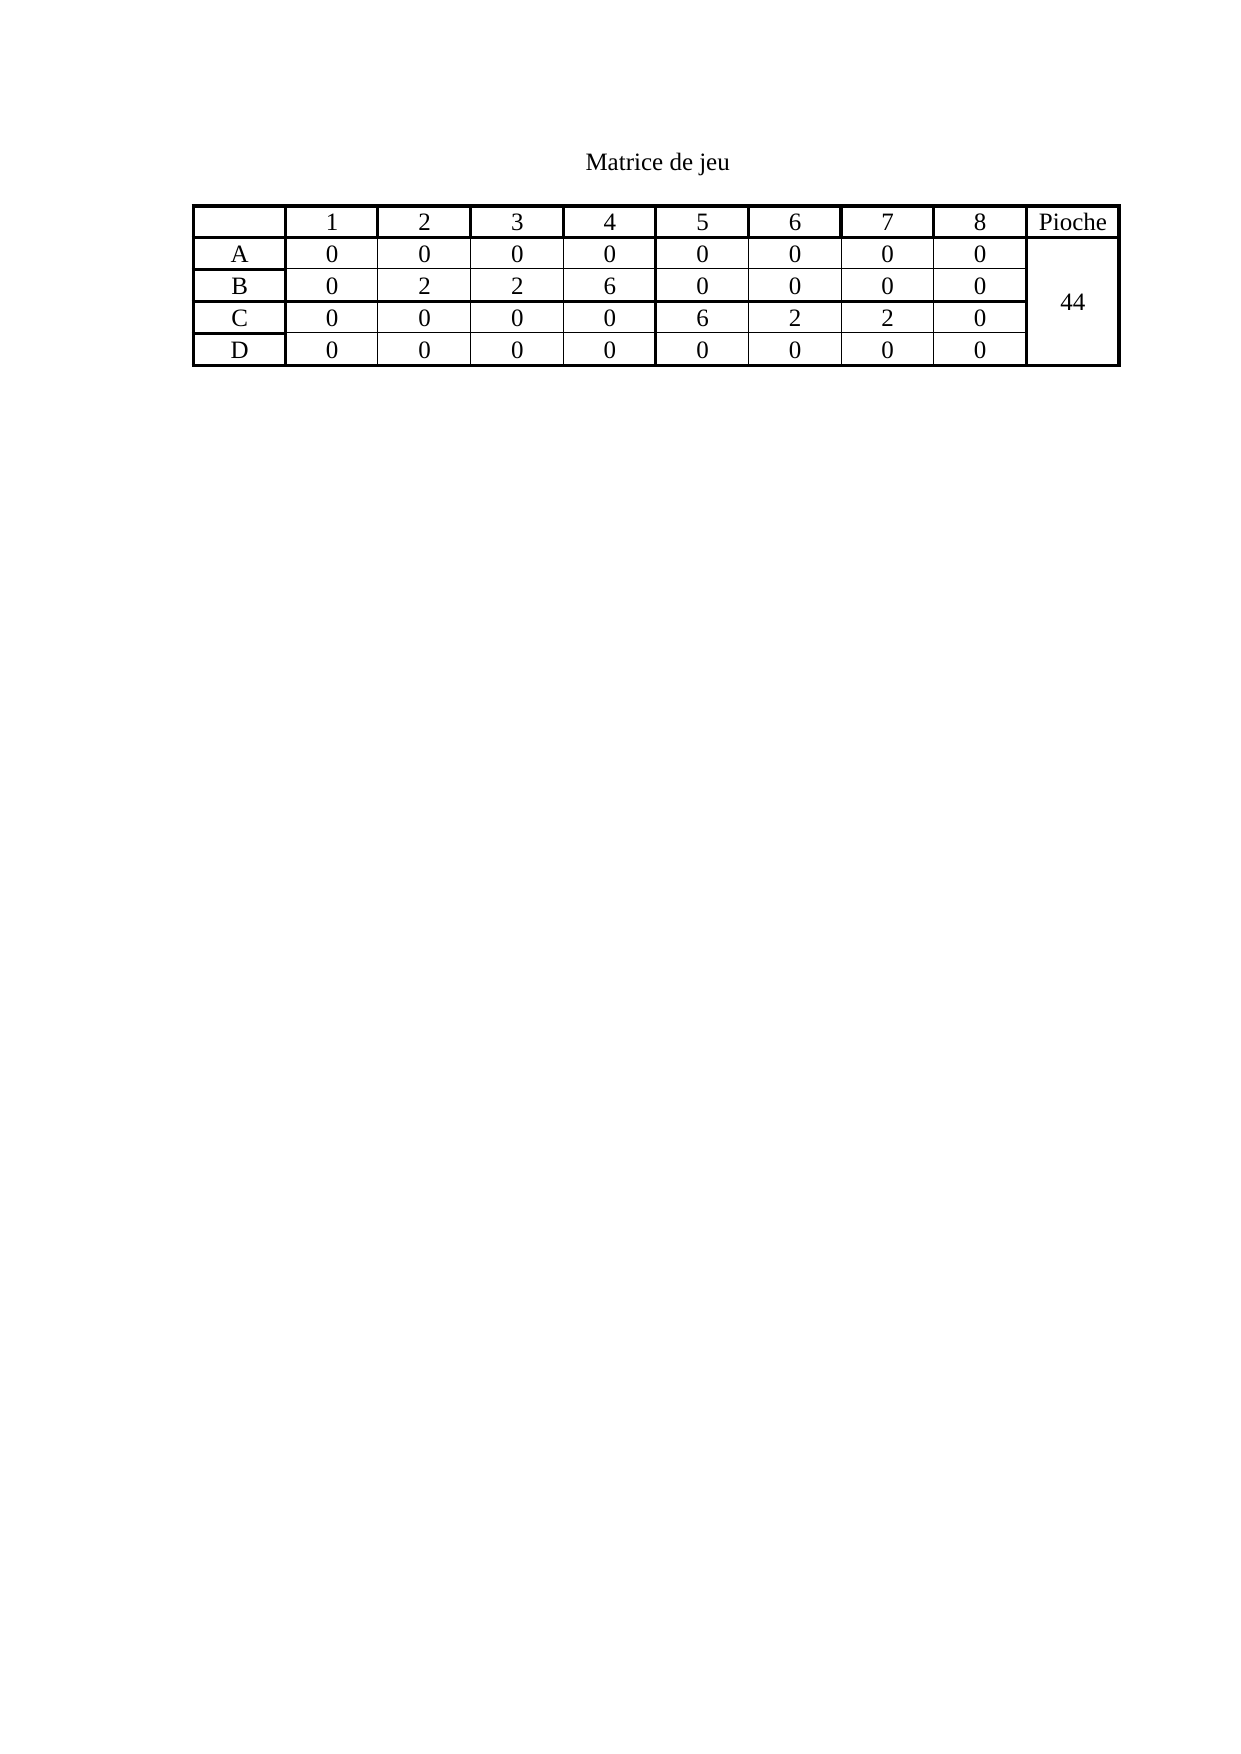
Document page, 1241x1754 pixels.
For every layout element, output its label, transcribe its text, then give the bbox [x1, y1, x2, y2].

table_cell 0 [564, 303, 654, 332]
table_header [195, 208, 284, 236]
table_header 2 [379, 208, 469, 236]
table_cell 2 [378, 269, 470, 300]
table_cell 0 [657, 333, 748, 364]
table_cell 0 [934, 239, 1025, 268]
table_cell B [195, 271, 284, 300]
table_header 5 [657, 208, 747, 236]
table_cell 0 [378, 239, 470, 268]
table_header 6 [750, 208, 839, 236]
table_cell 2 [842, 303, 933, 332]
table_cell A [195, 239, 284, 268]
table_header Pioche [1028, 208, 1117, 236]
table_cell 0 [471, 333, 563, 364]
table_cell 0 [749, 269, 841, 300]
table_header 3 [472, 208, 562, 236]
table_cell 0 [287, 269, 377, 300]
table_cell 0 [287, 333, 377, 364]
table_cell 2 [471, 269, 563, 300]
table_cell 0 [564, 333, 654, 364]
table_cell 6 [657, 303, 748, 332]
table_cell 0 [934, 269, 1025, 300]
text Matrice de jeu [193, 147, 1122, 176]
table_cell 0 [657, 239, 748, 268]
table_cell 0 [934, 303, 1025, 332]
table_header 7 [843, 208, 932, 236]
table_cell C [195, 303, 284, 332]
table_cell 0 [471, 239, 563, 268]
table_cell 0 [287, 303, 377, 332]
table_cell D [195, 335, 284, 364]
table_cell 0 [287, 239, 377, 268]
table_cell 0 [842, 269, 933, 300]
table_cell 0 [378, 303, 470, 332]
table_cell 2 [749, 303, 841, 332]
table_header 1 [287, 208, 376, 236]
table_cell 0 [564, 239, 654, 268]
table_header 8 [935, 208, 1025, 236]
table_cell 0 [749, 333, 841, 364]
table_cell 0 [378, 333, 470, 364]
table_cell 0 [657, 269, 748, 300]
table_cell 6 [564, 269, 654, 300]
table_cell 0 [471, 303, 563, 332]
table_cell 0 [934, 333, 1025, 364]
table_cell 0 [842, 239, 933, 268]
table_cell 0 [749, 239, 841, 268]
table_cell 0 [842, 333, 933, 364]
table_header 4 [565, 208, 654, 236]
table_cell 44 [1028, 239, 1117, 364]
